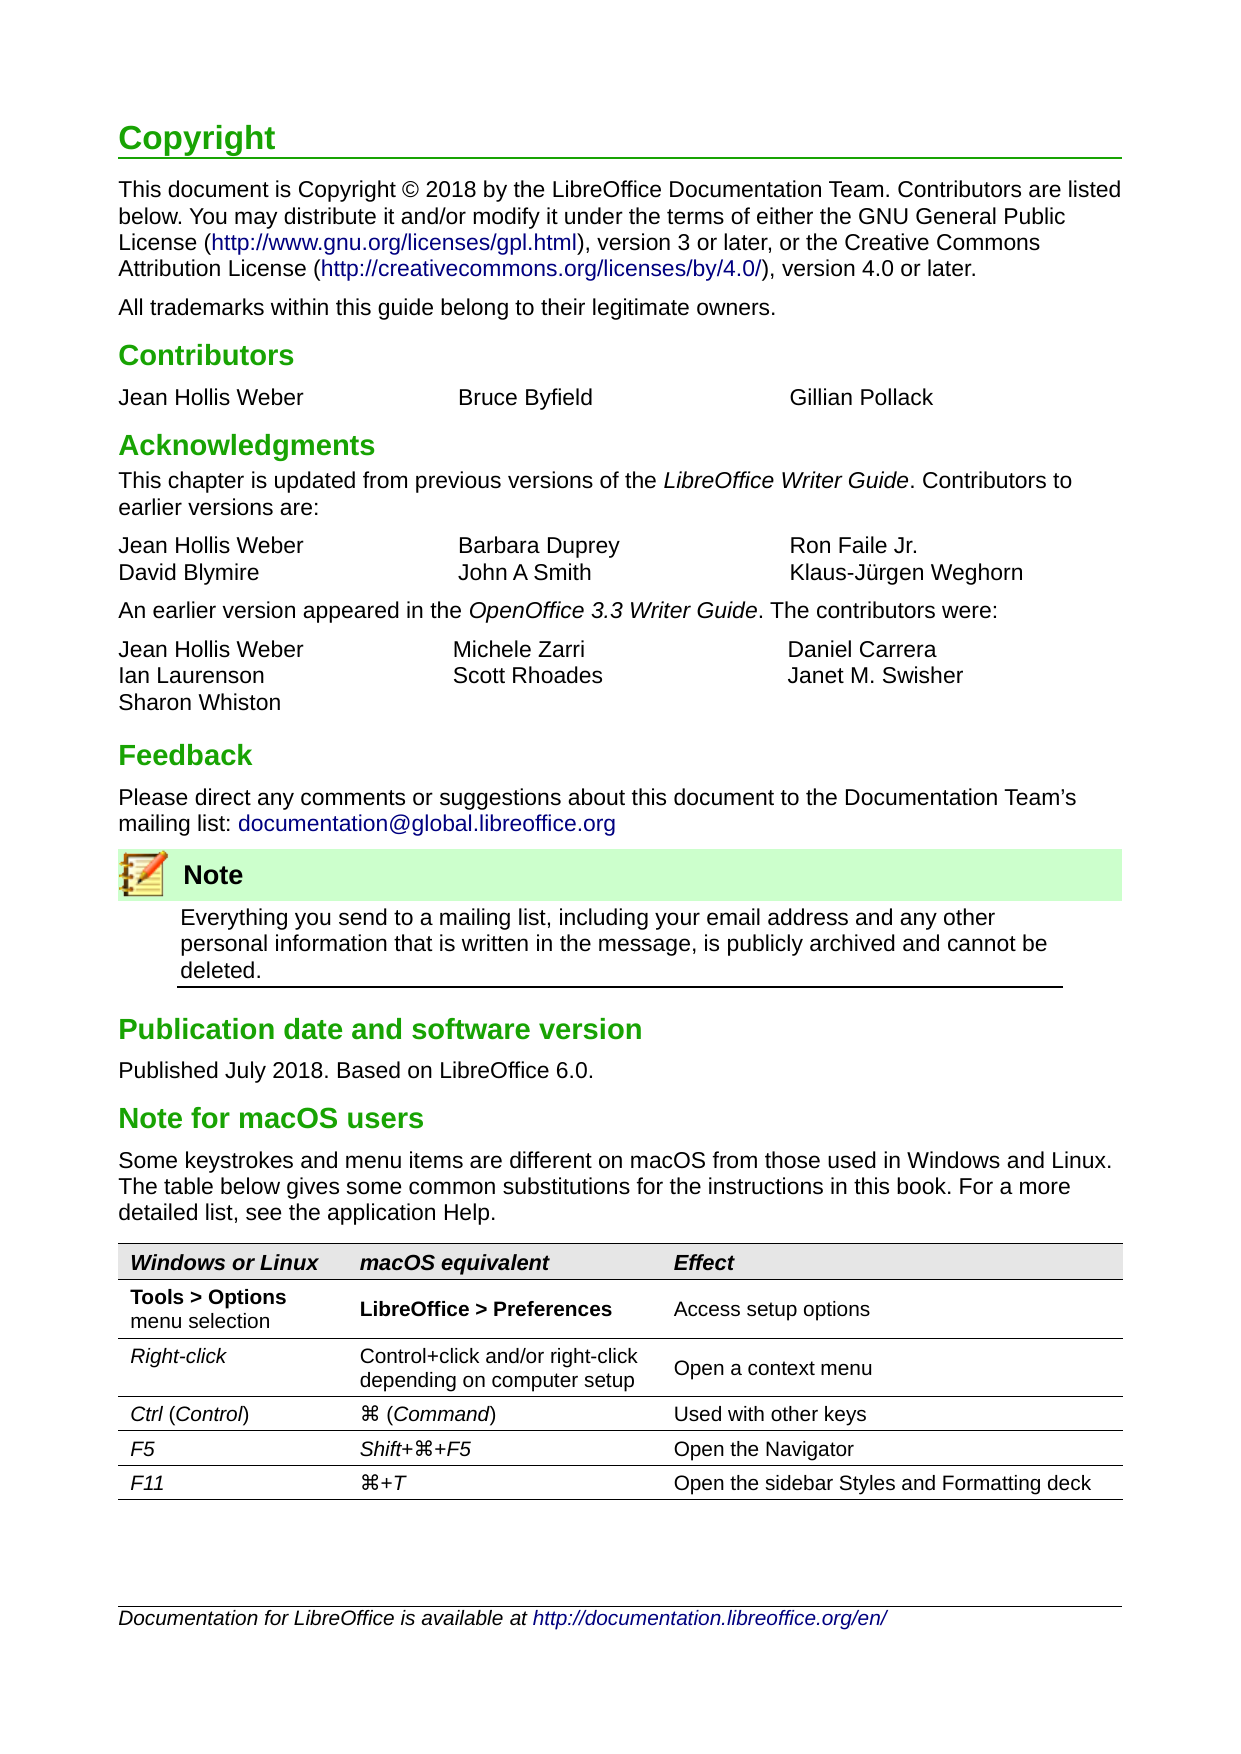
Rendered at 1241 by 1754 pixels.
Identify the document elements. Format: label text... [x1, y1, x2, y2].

table_cell LibreOffice > Preferences [348, 1280, 662, 1337]
table_cell Open the Navigator [662, 1431, 1123, 1465]
subtitle Feedback [118, 738, 1122, 772]
subtitle Note [118, 849, 1122, 901]
table_header Ron Faile Jr. [789, 533, 1122, 559]
subtitle Copyright [118, 118, 1122, 157]
text All trademarks within this guide belong to their legitimate owners. [118, 294, 1122, 321]
table_cell Access setup options [662, 1280, 1123, 1337]
table_header Barbara Duprey [458, 533, 789, 559]
table_cell Ian Laurenson [118, 662, 453, 688]
table_cell Used with other keys [662, 1397, 1123, 1430]
picture [119, 849, 170, 900]
table_header Daniel Carrera [788, 636, 1122, 662]
table_cell Sharon Whiston [118, 689, 453, 715]
text Please direct any comments or suggestions about this document to the Documentation Team’s mailing list: documentation@global.libreoffice.org [118, 784, 1122, 836]
table_header Michele Zarri [453, 636, 787, 662]
table_header Windows or Linux [118, 1244, 348, 1279]
text This chapter is updated from previous versions of the LibreOffice Writer Guide. Contributors to earlier versions are: [118, 467, 1122, 520]
table_cell Klaus-Jürgen Weghorn [789, 559, 1122, 585]
subtitle Publication date and software version [118, 1012, 1122, 1045]
table_cell Tools > Options menu selection [118, 1280, 348, 1337]
subtitle Note for macOS users [118, 1101, 1122, 1135]
text Everything you send to a mailing list, including your email address and any other personal information that is written in the message, is publicly archived and cannot be deleted. [177, 901, 1063, 986]
table_cell Janet M. Swisher [788, 662, 1122, 688]
table_cell [453, 689, 787, 715]
subtitle Acknowledgments [118, 428, 1122, 461]
text Some keystrokes and menu items are different on macOS from those used in Windows and Linux. The table below gives some common substitutions for the instructions in this book. For a more detailed list, see the application Help. [118, 1147, 1122, 1226]
table_header macOS equivalent [348, 1244, 662, 1279]
table_cell Open a context menu [662, 1339, 1123, 1396]
table_cell F5 [118, 1431, 348, 1465]
table_cell [788, 689, 1122, 715]
table_cell Scott Rhoades [453, 662, 787, 688]
table_cell ⌘ (Command) [348, 1397, 662, 1430]
table_cell Control+click and/or right-click depending on computer setup [348, 1339, 662, 1396]
table_header Effect [662, 1244, 1123, 1279]
table_header Jean Hollis Weber [118, 384, 458, 410]
table_cell Shift+⌘+F5 [348, 1431, 662, 1465]
table_cell F11 [118, 1466, 348, 1499]
table_cell Open the sidebar Styles and Formatting deck [662, 1466, 1123, 1499]
table_cell John A Smith [458, 559, 789, 585]
table_cell ⌘+T [348, 1466, 662, 1499]
subtitle Contributors [118, 338, 1122, 372]
text An earlier version appeared in the OpenOffice 3.3 Writer Guide. The contributors were: [118, 597, 1122, 623]
table_cell David Blymire [118, 559, 458, 585]
table_cell Right-click [118, 1339, 348, 1396]
table_header Jean Hollis Weber [118, 636, 453, 662]
table_header Bruce Byfield [458, 384, 789, 410]
table_header Jean Hollis Weber [118, 533, 458, 559]
table_header Gillian Pollack [789, 384, 1122, 410]
text Published July 2018. Based on LibreOffice 6.0. [118, 1057, 1122, 1083]
table_cell Ctrl (Control) [118, 1397, 348, 1430]
text This document is Copyright © 2018 by the LibreOffice Documentation Team. Contributors are listed below. You may distribute it and/or modify it under the terms of either the GNU General Public License (http://www.gnu.org/licenses/gpl.html), version 3 or later, or the Creative Commons Attribution License (http://creativecommons.org/licenses/by/4.0/), version 4.0 or later. [118, 176, 1122, 282]
